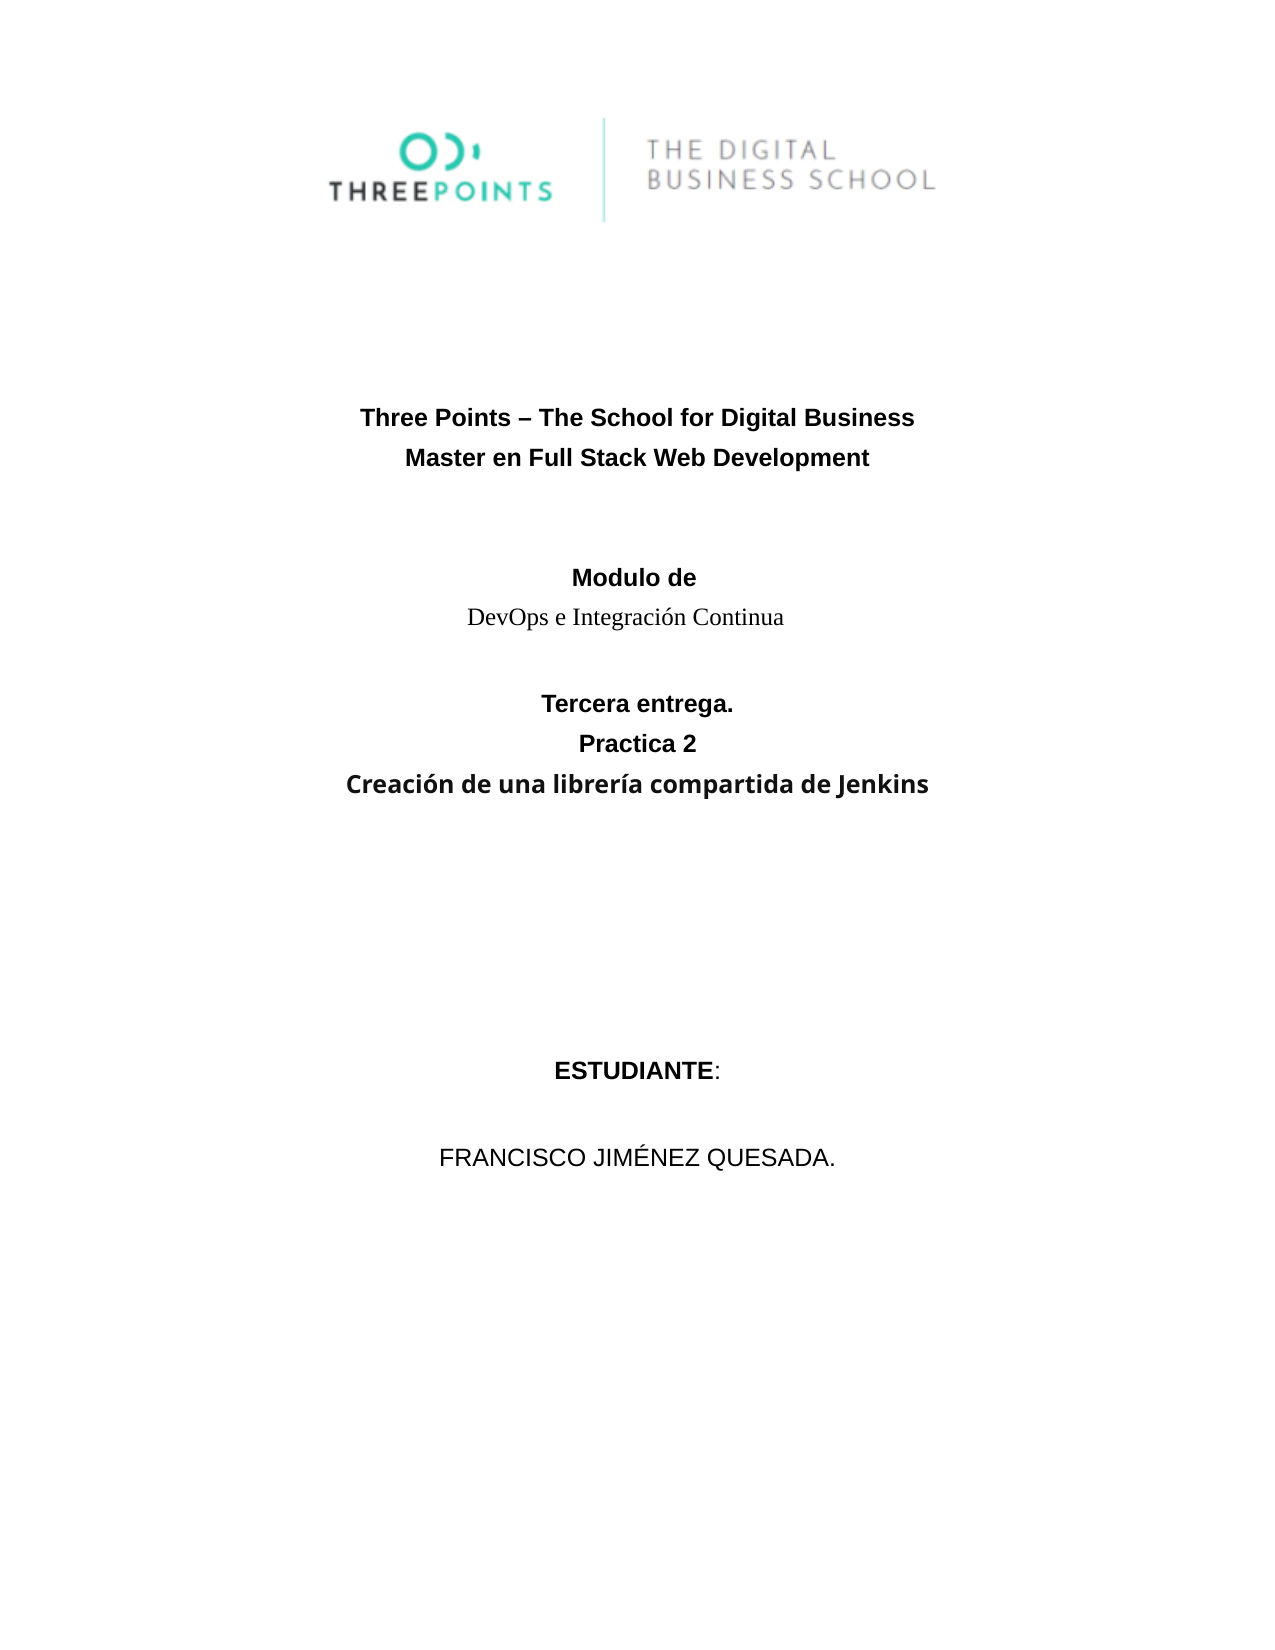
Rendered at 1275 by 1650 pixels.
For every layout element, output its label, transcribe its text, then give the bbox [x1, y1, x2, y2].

text Three Points – The School for Digital Business [757, 415, 1157, 430]
text Master en Full Stack Web Development [799, 455, 1157, 469]
text Master en Full Stack Web Development [118, 455, 796, 469]
text FRANCISCO JIMÉNEZ QUESADA. [118, 1154, 716, 1169]
picture [278, 118, 997, 233]
text Modulo de [118, 575, 1157, 589]
text ESTUDIANTE: [118, 1068, 1157, 1082]
text DevOps e Integración Continua [623, 614, 1157, 628]
text Creación de una librería compartida de Jenkins [118, 780, 704, 797]
text FRANCISCO JIMÉNEZ QUESADA. [717, 1154, 1157, 1169]
text Practica 2 [118, 741, 1157, 755]
text DevOps e Integración Continua [118, 614, 528, 628]
text Tercera entrega. [118, 701, 707, 716]
text Three Points – The School for Digital Business [118, 415, 755, 430]
text Creación de una librería compartida de Jenkins [842, 780, 1157, 797]
text Creación de una librería compartida de Jenkins [708, 780, 839, 797]
text DevOps e Integración Continua [530, 614, 625, 628]
text Tercera entrega. [709, 701, 1157, 716]
